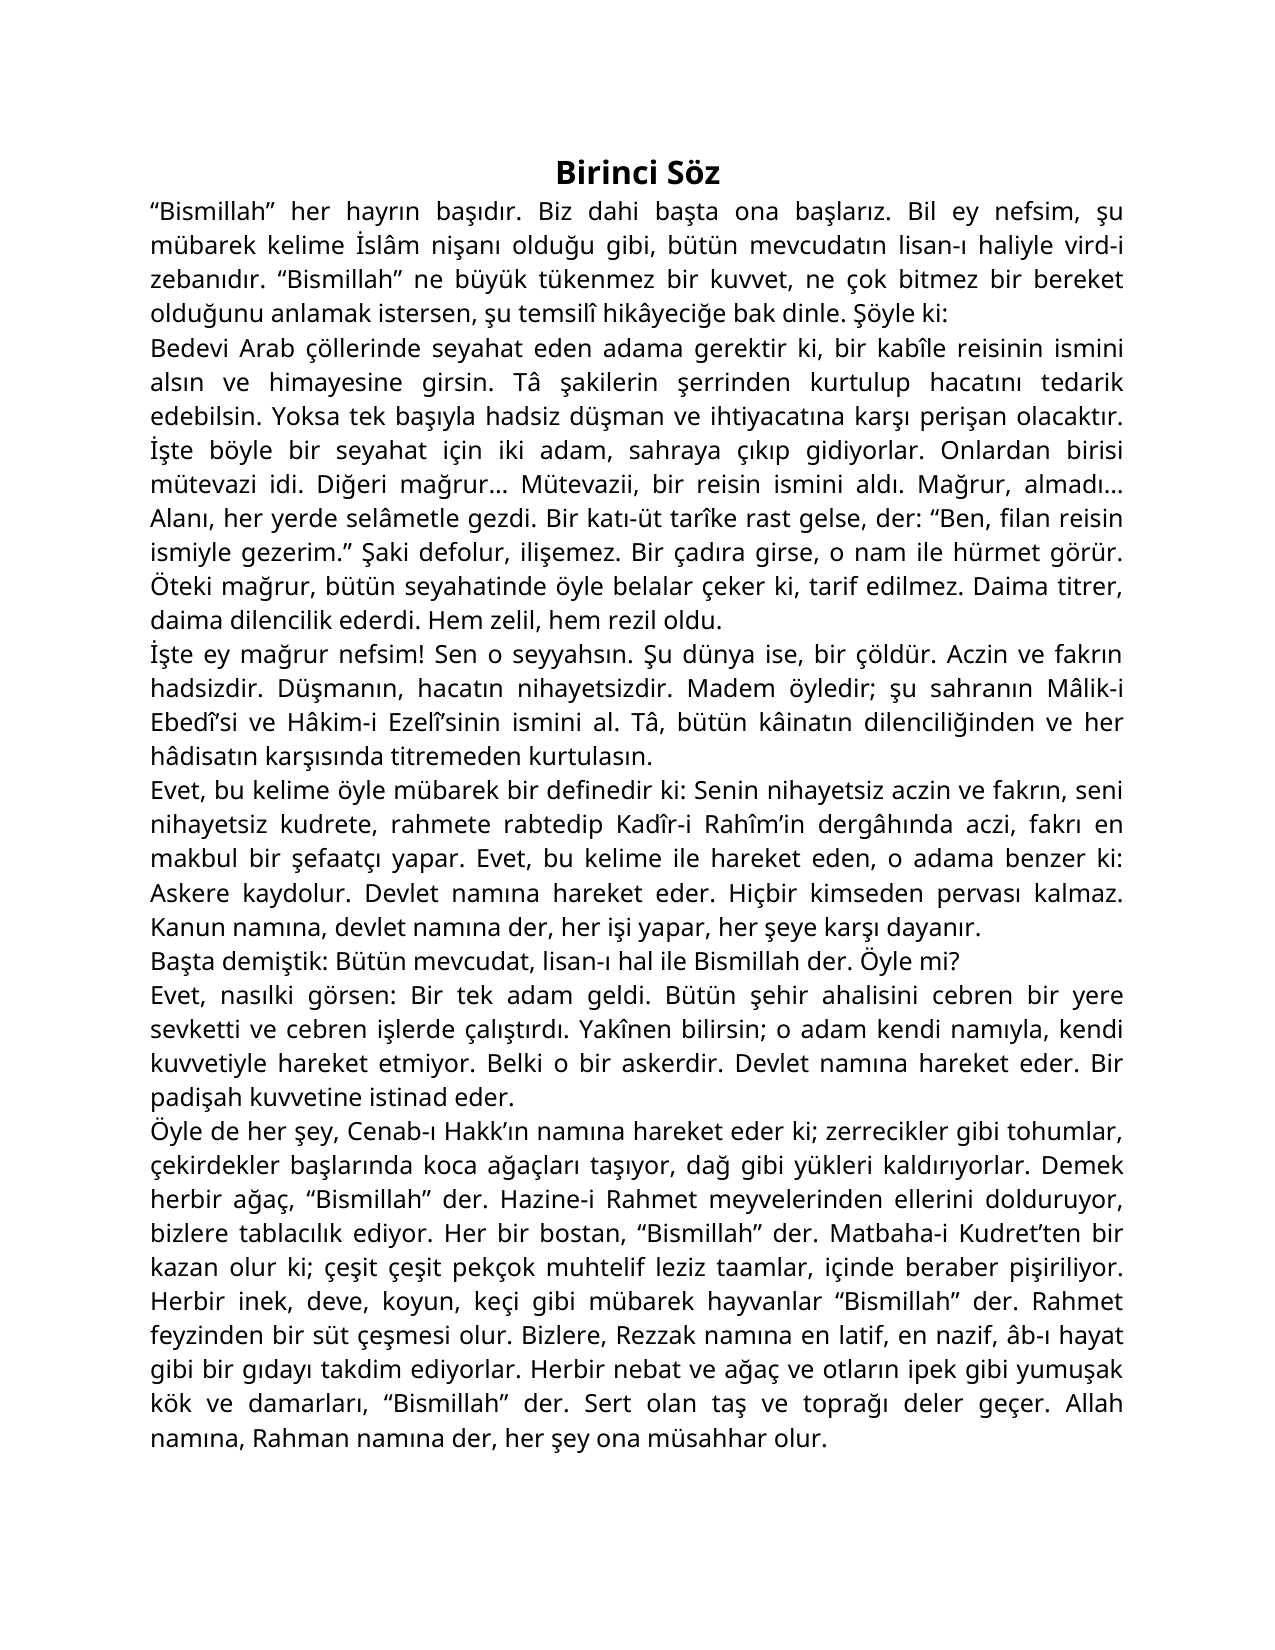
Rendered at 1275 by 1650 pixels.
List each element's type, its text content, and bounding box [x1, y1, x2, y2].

text “Bismillah” her hayrın başıdır. Biz dahi başta ona başlarız. Bil ey nefsim, şu mübarek kelime İslâm nişanı olduğu gibi, bütün mevcudatın lisan-ı haliyle vird-i zebanıdır. “Bismillah” ne büyük tükenmez bir kuvvet, ne çok bitmez bir bereket olduğunu anlamak istersen, şu temsilî hikâyeciğe bak dinle. Şöyle ki: [150, 194, 1125, 330]
text Evet, nasılki görsen: Bir tek adam geldi. Bütün şehir ahalisini cebren bir yere sevketti ve cebren işlerde çalıştırdı. Yakînen bilirsin; o adam kendi namıyla, kendi kuvvetiyle hareket etmiyor. Belki o bir askerdir. Devlet namına hareket eder. Bir padişah kuvvetine istinad eder. [150, 977, 1125, 1114]
text Öyle de her şey, Cenab-ı Hakk’ın namına hareket eder ki; zerrecikler gibi tohumlar, çekirdekler başlarında koca ağaçları taşıyor, dağ gibi yükleri kaldırıyorlar. Demek herbir ağaç, “Bismillah” der. Hazine-i Rahmet meyvelerinden ellerini dolduruyor, bizlere tablacılık ediyor. Her bir bostan, “Bismillah” der. Matbaha-i Kudret’ten bir kazan olur ki; çeşit çeşit pekçok muhtelif leziz taamlar, içinde beraber pişiriliyor. Herbir inek, deve, koyun, keçi gibi mübarek hayvanlar “Bismillah” der. Rahmet feyzinden bir süt çeşmesi olur. Bizlere, Rezzak namına en latif, en nazif, âb-ı hayat gibi bir gıdayı takdim ediyorlar. Herbir nebat ve ağaç ve otların ipek gibi yumuşak kök ve damarları, “Bismillah” der. Sert olan taş ve toprağı deler geçer. Allah namına, Rahman namına der, her şey ona müsahhar olur. [150, 1114, 1125, 1454]
text İşte ey mağrur nefsim! Sen o seyyahsın. Şu dünya ise, bir çöldür. Aczin ve fakrın hadsizdir. Düşmanın, hacatın nihayetsizdir. Madem öyledir; şu sahranın Mâlik-i Ebedî’si ve Hâkim-i Ezelî’sinin ismini al. Tâ, bütün kâinatın dilenciliğinden ve her hâdisatın karşısında titremeden kurtulasın. [150, 637, 1125, 773]
text Başta demiştik: Bütün mevcudat, lisan-ı hal ile Bismillah der. Öyle mi? [150, 943, 1125, 977]
text Evet, bu kelime öyle mübarek bir definedir ki: Senin nihayetsiz aczin ve fakrın, seni nihayetsiz kudrete, rahmete rabtedip Kadîr-i Rahîm’in dergâhında aczi, fakrı en makbul bir şefaatçı yapar. Evet, bu kelime ile hareket eden, o adama benzer ki: Askere kaydolur. Devlet namına hareket eder. Hiçbir kimseden pervası kalmaz. Kanun namına, devlet namına der, her işi yapar, her şeye karşı dayanır. [150, 773, 1125, 943]
subtitle Birinci Söz [150, 150, 1125, 194]
text Bedevi Arab çöllerinde seyahat eden adama gerektir ki, bir kabîle reisinin ismini alsın ve himayesine girsin. Tâ şakilerin şerrinden kurtulup hacatını tedarik edebilsin. Yoksa tek başıyla hadsiz düşman ve ihtiyacatına karşı perişan olacaktır. İşte böyle bir seyahat için iki adam, sahraya çıkıp gidiyorlar. Onlardan birisi mütevazi idi. Diğeri mağrur… Mütevazii, bir reisin ismini aldı. Mağrur, almadı… Alanı, her yerde selâmetle gezdi. Bir katı-üt tarîke rast gelse, der: “Ben, filan reisin ismiyle gezerim.” Şaki defolur, ilişemez. Bir çadıra girse, o nam ile hürmet görür. Öteki mağrur, bütün seyahatinde öyle belalar çeker ki, tarif edilmez. Daima titrer, daima dilencilik ederdi. Hem zelil, hem rezil oldu. [150, 330, 1125, 637]
